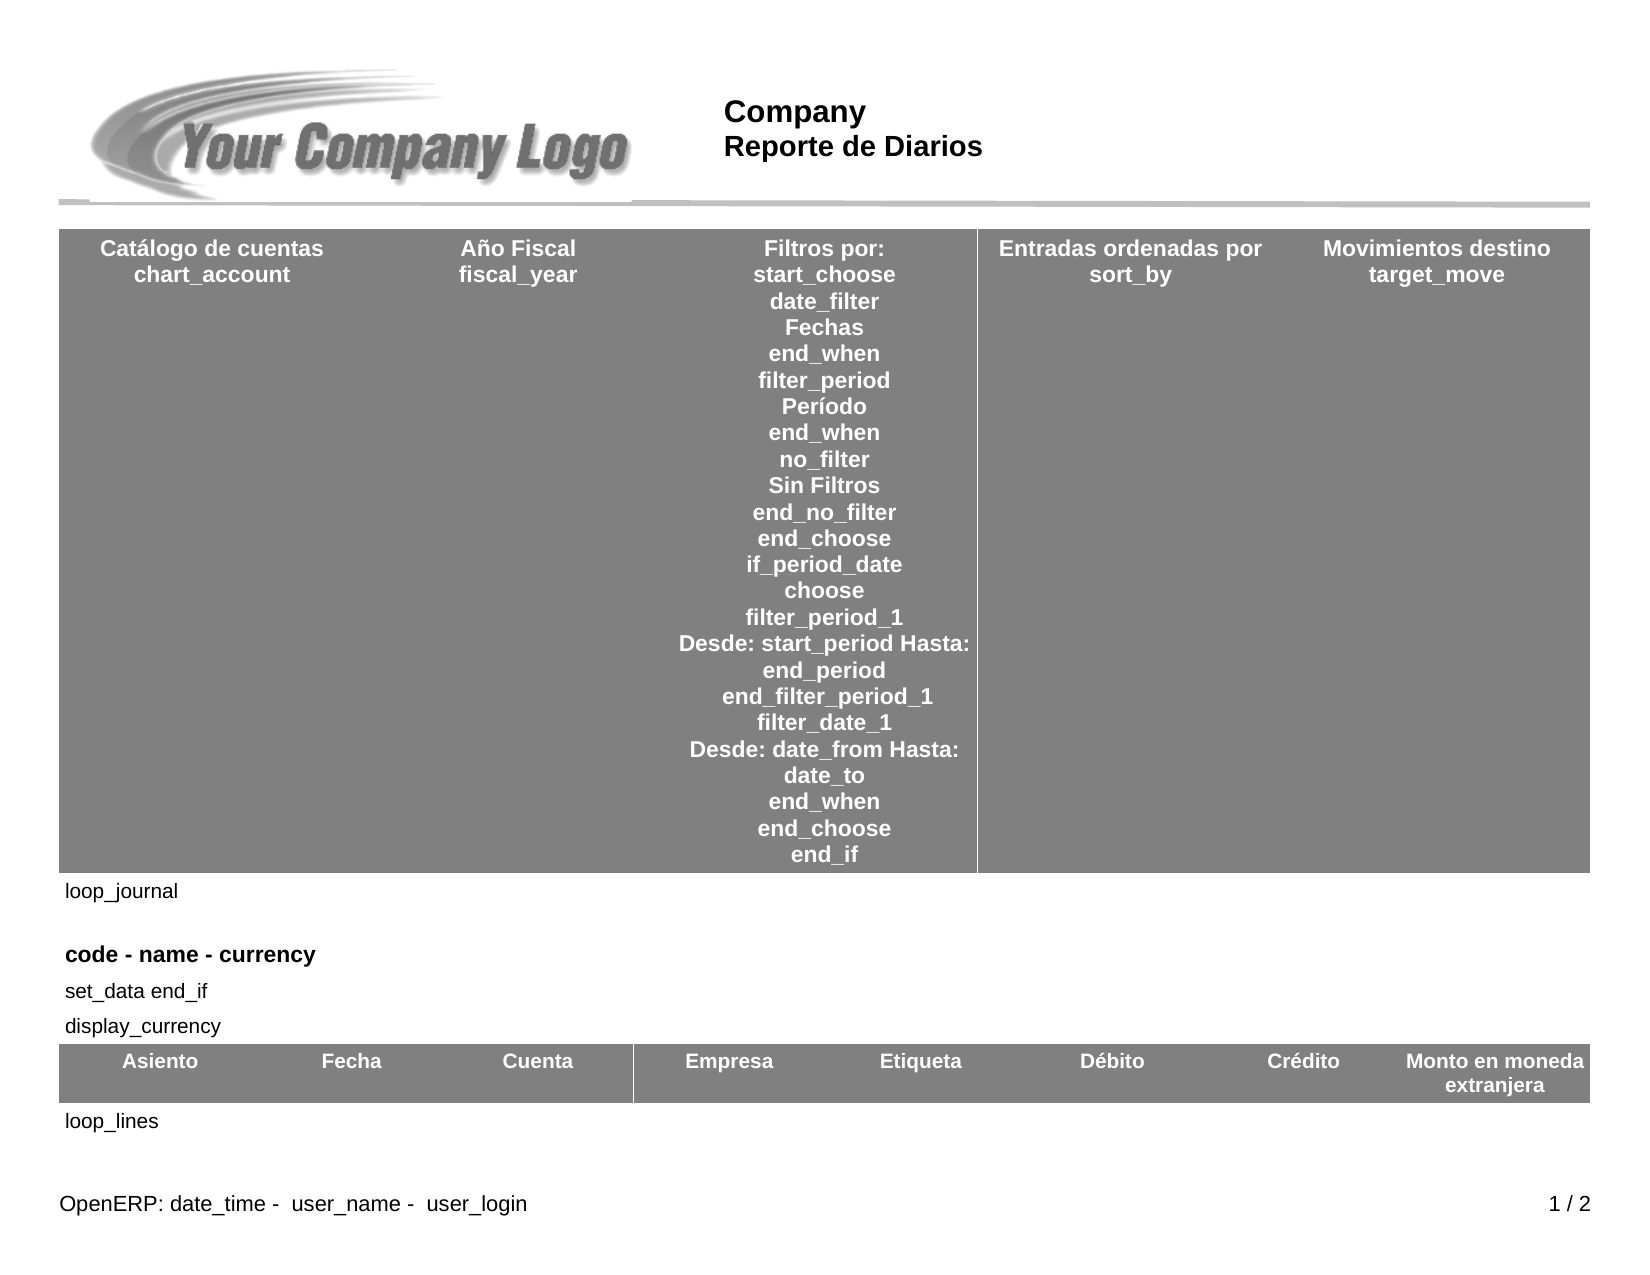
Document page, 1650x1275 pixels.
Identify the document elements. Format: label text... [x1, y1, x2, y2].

table_cell Fecha [261, 1044, 442, 1103]
table_cell Monto en moneda extranjera [1399, 1044, 1590, 1103]
table_header Catálogo de cuentas chart_account [59, 229, 365, 873]
table_cell Etiqueta [825, 1044, 1016, 1103]
table_cell Débito [1016, 1044, 1208, 1103]
table_cell Asiento [59, 1044, 261, 1103]
table_header Filtros por: start_choose date_filter Fechas end_when filter_period Período end_when no_filter Sin Filtros end_no_filter end_choose if_period_date choose filter_period_1 Desde: start_period Hasta: end_period end_filter_period_1 filter_date_1 Desde: date_from Hasta: date_to end_when end_choose end_if [671, 229, 977, 873]
table_cell display_currency [59, 1008, 1590, 1043]
table_cell loop_lines [59, 1103, 1590, 1138]
text Reporte de Diarios [632, 128, 1591, 162]
table_cell code - name - currency [59, 909, 1590, 973]
table_cell set_data end_if [59, 973, 1590, 1008]
text [59, 93, 89, 128]
table_header Entradas ordenadas por sort_by [978, 229, 1284, 873]
table_header Año Fiscal fiscal_year [365, 229, 671, 873]
text Company [632, 93, 1591, 128]
picture [89, 67, 632, 202]
table_cell Empresa [634, 1044, 825, 1103]
table_cell Cuenta [442, 1044, 633, 1103]
table_cell Crédito [1208, 1044, 1399, 1103]
text [59, 128, 89, 162]
table_header loop_journal [59, 873, 1590, 908]
table_header Movimientos destino target_move [1284, 229, 1590, 873]
